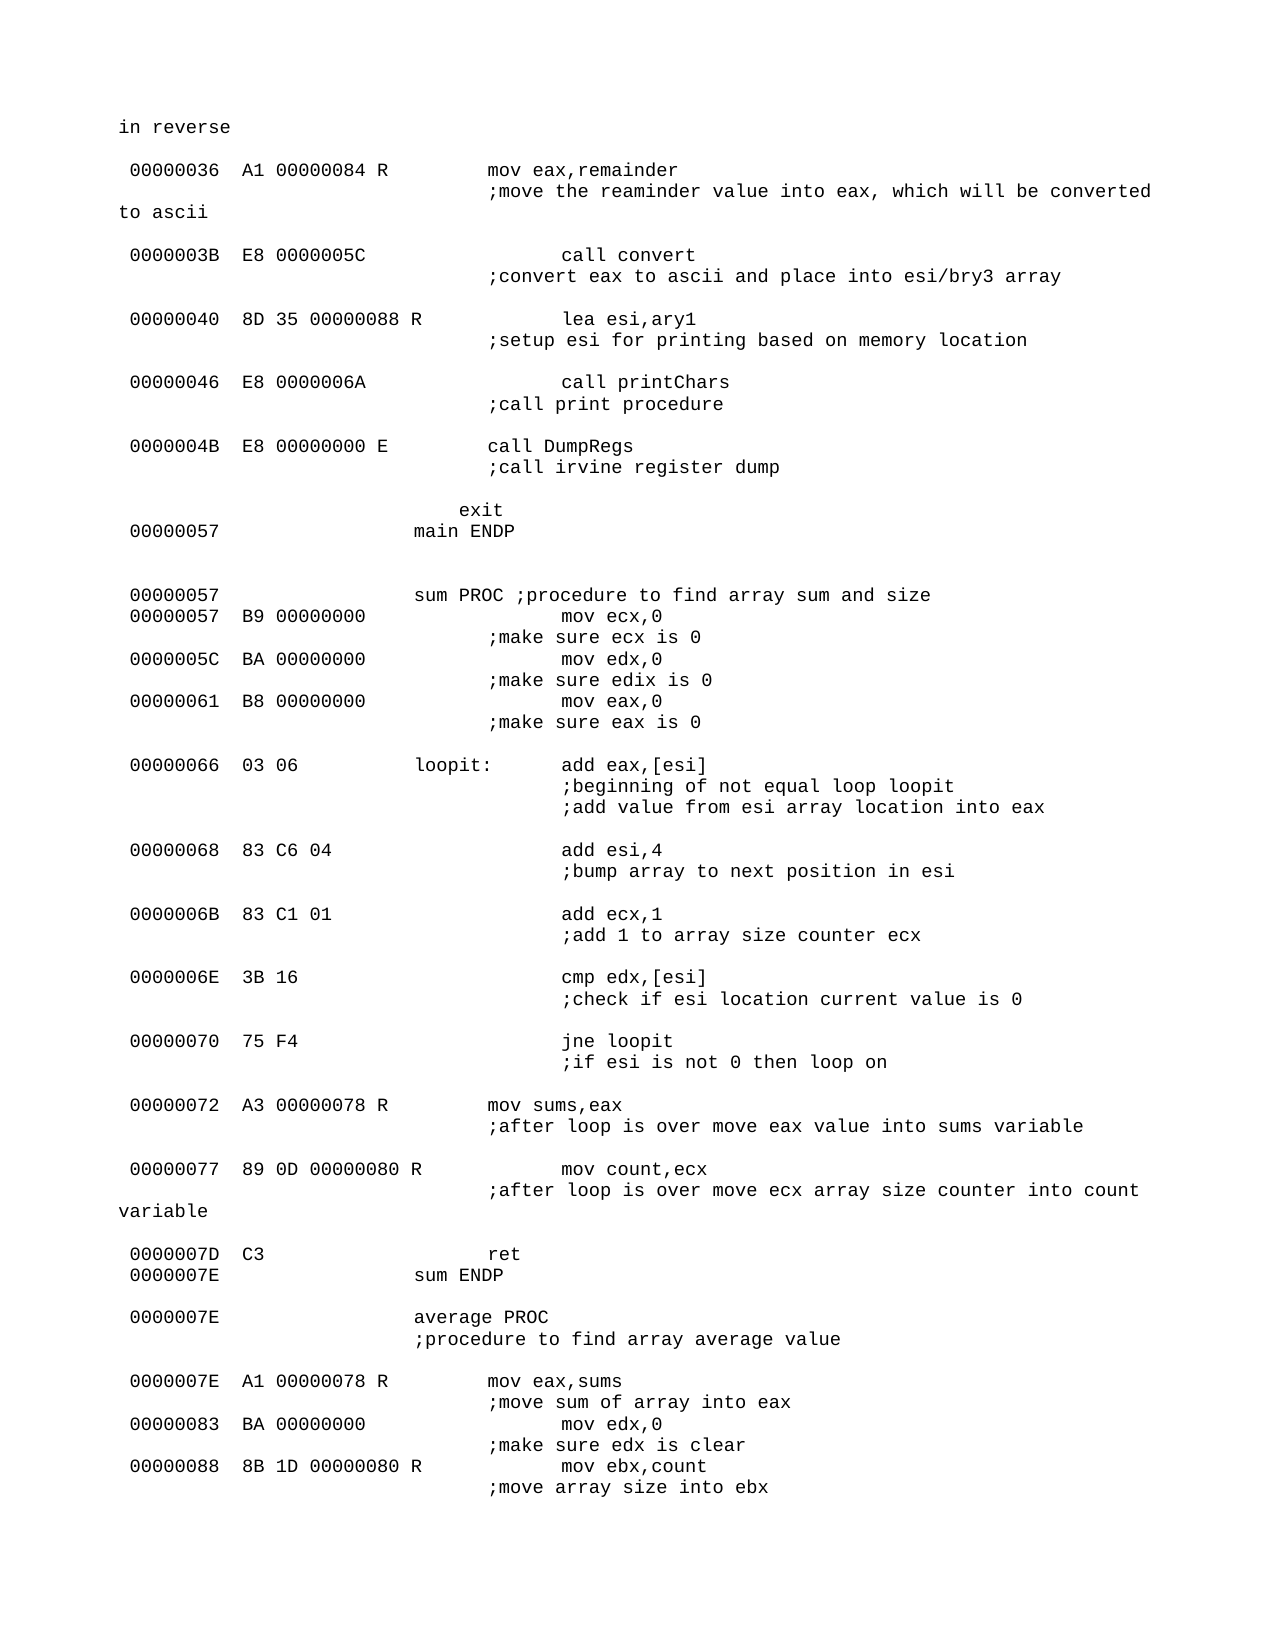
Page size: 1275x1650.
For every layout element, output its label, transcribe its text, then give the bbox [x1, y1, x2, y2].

text ;call print procedure [118, 394, 1157, 416]
text ;make sure ecx is 0 [118, 628, 1157, 649]
text ;beginning of not equal loop loopit [118, 777, 1157, 798]
text ;move array size into ebx [118, 1478, 1157, 1499]
text ;convert eax to ascii and place into esi/bry3 array [118, 267, 1157, 288]
text 0000007E average PROC [118, 1308, 1157, 1329]
text 0000007E sum ENDP [118, 1266, 1157, 1287]
text 00000057 main ENDP [118, 522, 1157, 543]
text ;after loop is over move ecx array size counter into count variable [118, 1181, 1157, 1223]
text ;setup esi for printing based on memory location [118, 331, 1157, 352]
text in reverse [118, 118, 1157, 139]
text 00000036 A1 00000084 R mov eax,remainder [118, 161, 1157, 182]
text ;check if esi location current value is 0 [118, 989, 1157, 1011]
text 00000068 83 C6 04 add esi,4 [118, 841, 1157, 862]
text 00000066 03 06 loopit: add eax,[esi] [118, 756, 1157, 777]
text ;call irvine register dump [118, 458, 1157, 479]
text exit [118, 501, 1157, 522]
text ;if esi is not 0 then loop on [118, 1053, 1157, 1074]
text 0000006B 83 C1 01 add ecx,1 [118, 904, 1157, 926]
text ;add value from esi array location into eax [118, 798, 1157, 819]
text 00000077 89 0D 00000080 R mov count,ecx [118, 1159, 1157, 1181]
text 00000088 8B 1D 00000080 R mov ebx,count [118, 1457, 1157, 1478]
text ;move sum of array into eax [118, 1393, 1157, 1414]
text ;after loop is over move eax value into sums variable [118, 1117, 1157, 1138]
text 0000006E 3B 16 cmp edx,[esi] [118, 968, 1157, 989]
text 00000057 B9 00000000 mov ecx,0 [118, 607, 1157, 628]
text 0000007E A1 00000078 R mov eax,sums [118, 1372, 1157, 1393]
text 00000072 A3 00000078 R mov sums,eax [118, 1096, 1157, 1117]
text 00000057 sum PROC ;procedure to find array sum and size [118, 586, 1157, 607]
text 0000005C BA 00000000 mov edx,0 [118, 649, 1157, 671]
text ;make sure edx is clear [118, 1436, 1157, 1457]
text 0000003B E8 0000005C call convert [118, 246, 1157, 267]
text 0000004B E8 00000000 E call DumpRegs [118, 437, 1157, 458]
text 00000046 E8 0000006A call printChars [118, 373, 1157, 394]
text 00000040 8D 35 00000088 R lea esi,ary1 [118, 309, 1157, 331]
text ;bump array to next position in esi [118, 862, 1157, 883]
text 00000083 BA 00000000 mov edx,0 [118, 1414, 1157, 1436]
text ;make sure edix is 0 [118, 671, 1157, 692]
text ;add 1 to array size counter ecx [118, 926, 1157, 947]
text ;move the reaminder value into eax, which will be converted to ascii [118, 182, 1157, 224]
text 00000061 B8 00000000 mov eax,0 [118, 692, 1157, 713]
text ;make sure eax is 0 [118, 713, 1157, 734]
text ;procedure to find array average value [118, 1329, 1157, 1351]
text 00000070 75 F4 jne loopit [118, 1032, 1157, 1053]
text 0000007D C3 ret [118, 1244, 1157, 1266]
